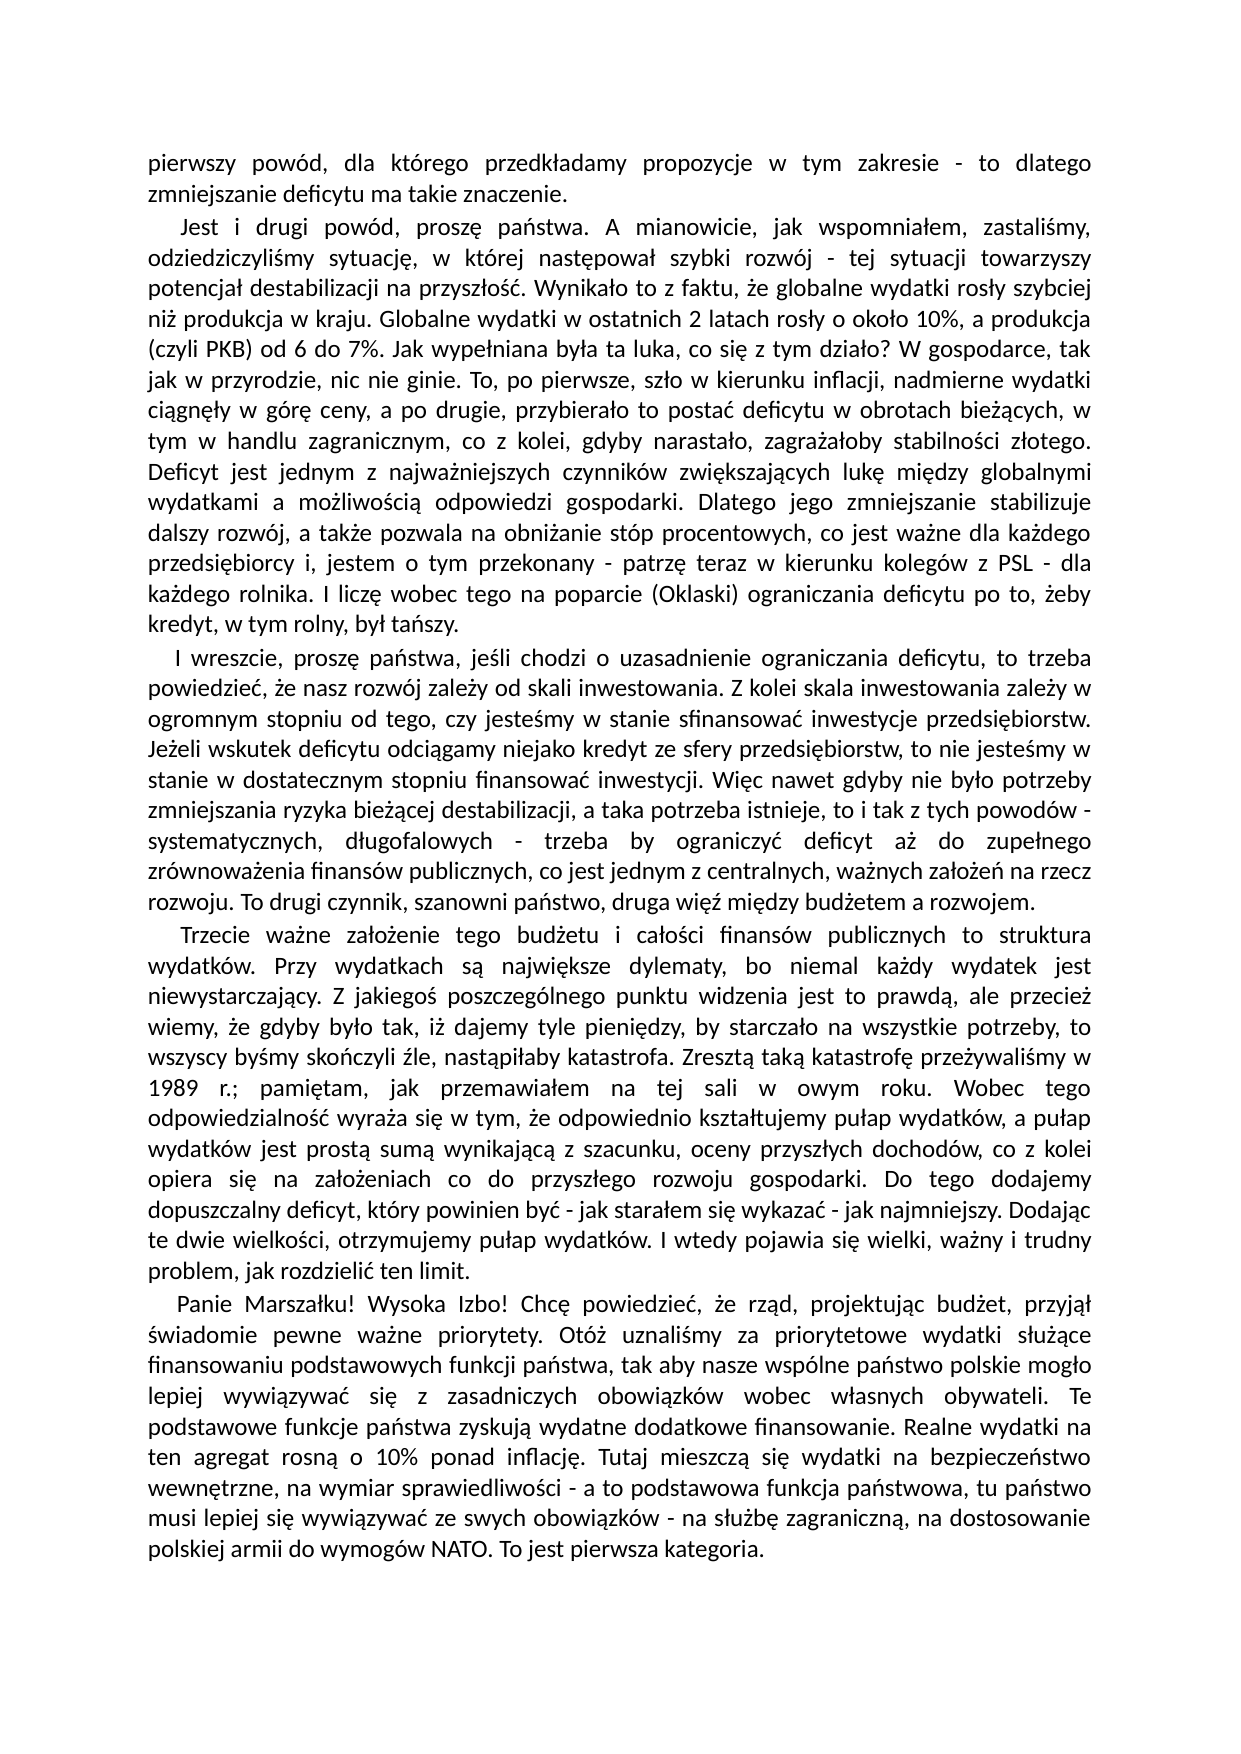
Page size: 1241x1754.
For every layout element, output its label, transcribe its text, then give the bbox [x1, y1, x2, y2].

text Jest i drugi powód, proszę państwa. A mianowicie, jak wspomniałem, zastaliśmy, odziedziczyliśmy sytuację, w której następował szybki rozwój - tej sytuacji towarzyszy potencjał destabilizacji na przyszłość. Wynikało to z faktu, że globalne wydatki rosły szybciej niż produkcja w kraju. Globalne wydatki w ostatnich 2 latach rosły o około 10%, a produkcja (czyli PKB) od 6 do 7%. Jak wypełniana była ta luka, co się z tym działo? W gospodarce, tak jak w przyrodzie, nic nie ginie. To, po pierwsze, szło w kierunku inflacji, nadmierne wydatki ciągnęły w górę ceny, a po drugie, przybierało to postać deficytu w obrotach bieżących, w tym w handlu zagranicznym, co z kolei, gdyby narastało, zagrażałoby stabilności złotego. Deficyt jest jednym z najważniejszych czynników zwiększających lukę między globalnymi wydatkami a możliwością odpowiedzi gospodarki. Dlatego jego zmniejszanie stabilizuje dalszy rozwój, a także pozwala na obniżanie stóp procentowych, co jest ważne dla każdego przedsiębiorcy i, jestem o tym przekonany - patrzę teraz w kierunku kolegów z PSL - dla każdego rolnika. I liczę wobec tego na poparcie (Oklaski) ograniczania deficytu po to, żeby kredyt, w tym rolny, był tańszy. [148, 212, 1093, 639]
text Trzecie ważne założenie tego budżetu i całości finansów publicznych to struktura wydatków. Przy wydatkach są największe dylematy, bo niemal każdy wydatek jest niewystarczający. Z jakiegoś poszczególnego punktu widzenia jest to prawdą, ale przecież wiemy, że gdyby było tak, iż dajemy tyle pieniędzy, by starczało na wszystkie potrzeby, to wszyscy byśmy skończyli źle, nastąpiłaby katastrofa. Zresztą taką katastrofę przeżywaliśmy w 1989 r.; pamiętam, jak przemawiałem na tej sali w owym roku. Wobec tego odpowiedzialność wyraża się w tym, że odpowiednio kształtujemy pułap wydatków, a pułap wydatków jest prostą sumą wynikającą z szacunku, oceny przyszłych dochodów, co z kolei opiera się na założeniach co do przyszłego rozwoju gospodarki. Do tego dodajemy dopuszczalny deficyt, który powinien być - jak starałem się wykazać - jak najmniejszy. Dodając te dwie wielkości, otrzymujemy pułap wydatków. I wtedy pojawia się wielki, ważny i trudny problem, jak rozdzielić ten limit. [148, 919, 1093, 1286]
text I wreszcie, proszę państwa, jeśli chodzi o uzasadnienie ograniczania deficytu, to trzeba powiedzieć, że nasz rozwój zależy od skali inwestowania. Z kolei skala inwestowania zależy w ogromnym stopniu od tego, czy jesteśmy w stanie sfinansować inwestycje przedsiębiorstw. Jeżeli wskutek deficytu odciągamy niejako kredyt ze sfery przedsiębiorstw, to nie jesteśmy w stanie w dostatecznym stopniu finansować inwestycji. Więc nawet gdyby nie było potrzeby zmniejszania ryzyka bieżącej destabilizacji, a taka potrzeba istnieje, to i tak z tych powodów - systematycznych, długofalowych - trzeba by ograniczyć deficyt aż do zupełnego zrównoważenia finansów publicznych, co jest jednym z centralnych, ważnych założeń na rzecz rozwoju. To drugi czynnik, szanowni państwo, druga więź między budżetem a rozwojem. [148, 642, 1093, 916]
text Panie Marszałku! Wysoka Izbo! Chcę powiedzieć, że rząd, projektując budżet, przyjął świadomie pewne ważne priorytety. Otóż uznaliśmy za priorytetowe wydatki służące finansowaniu podstawowych funkcji państwa, tak aby nasze wspólne państwo polskie mogło lepiej wywiązywać się z zasadniczych obowiązków wobec własnych obywateli. Te podstawowe funkcje państwa zyskują wydatne dodatkowe finansowanie. Realne wydatki na ten agregat rosną o 10% ponad inflację. Tutaj mieszczą się wydatki na bezpieczeństwo wewnętrzne, na wymiar sprawiedliwości - a to podstawowa funkcja państwowa, tu państwo musi lepiej się wywiązywać ze swych obowiązków - na służbę zagraniczną, na dostosowanie polskiej armii do wymogów NATO. To jest pierwsza kategoria. [148, 1288, 1093, 1563]
text pierwszy powód, dla którego przedkładamy propozycje w tym zakresie - to dlatego zmniejszanie deficytu ma takie znaczenie. [148, 148, 1093, 209]
